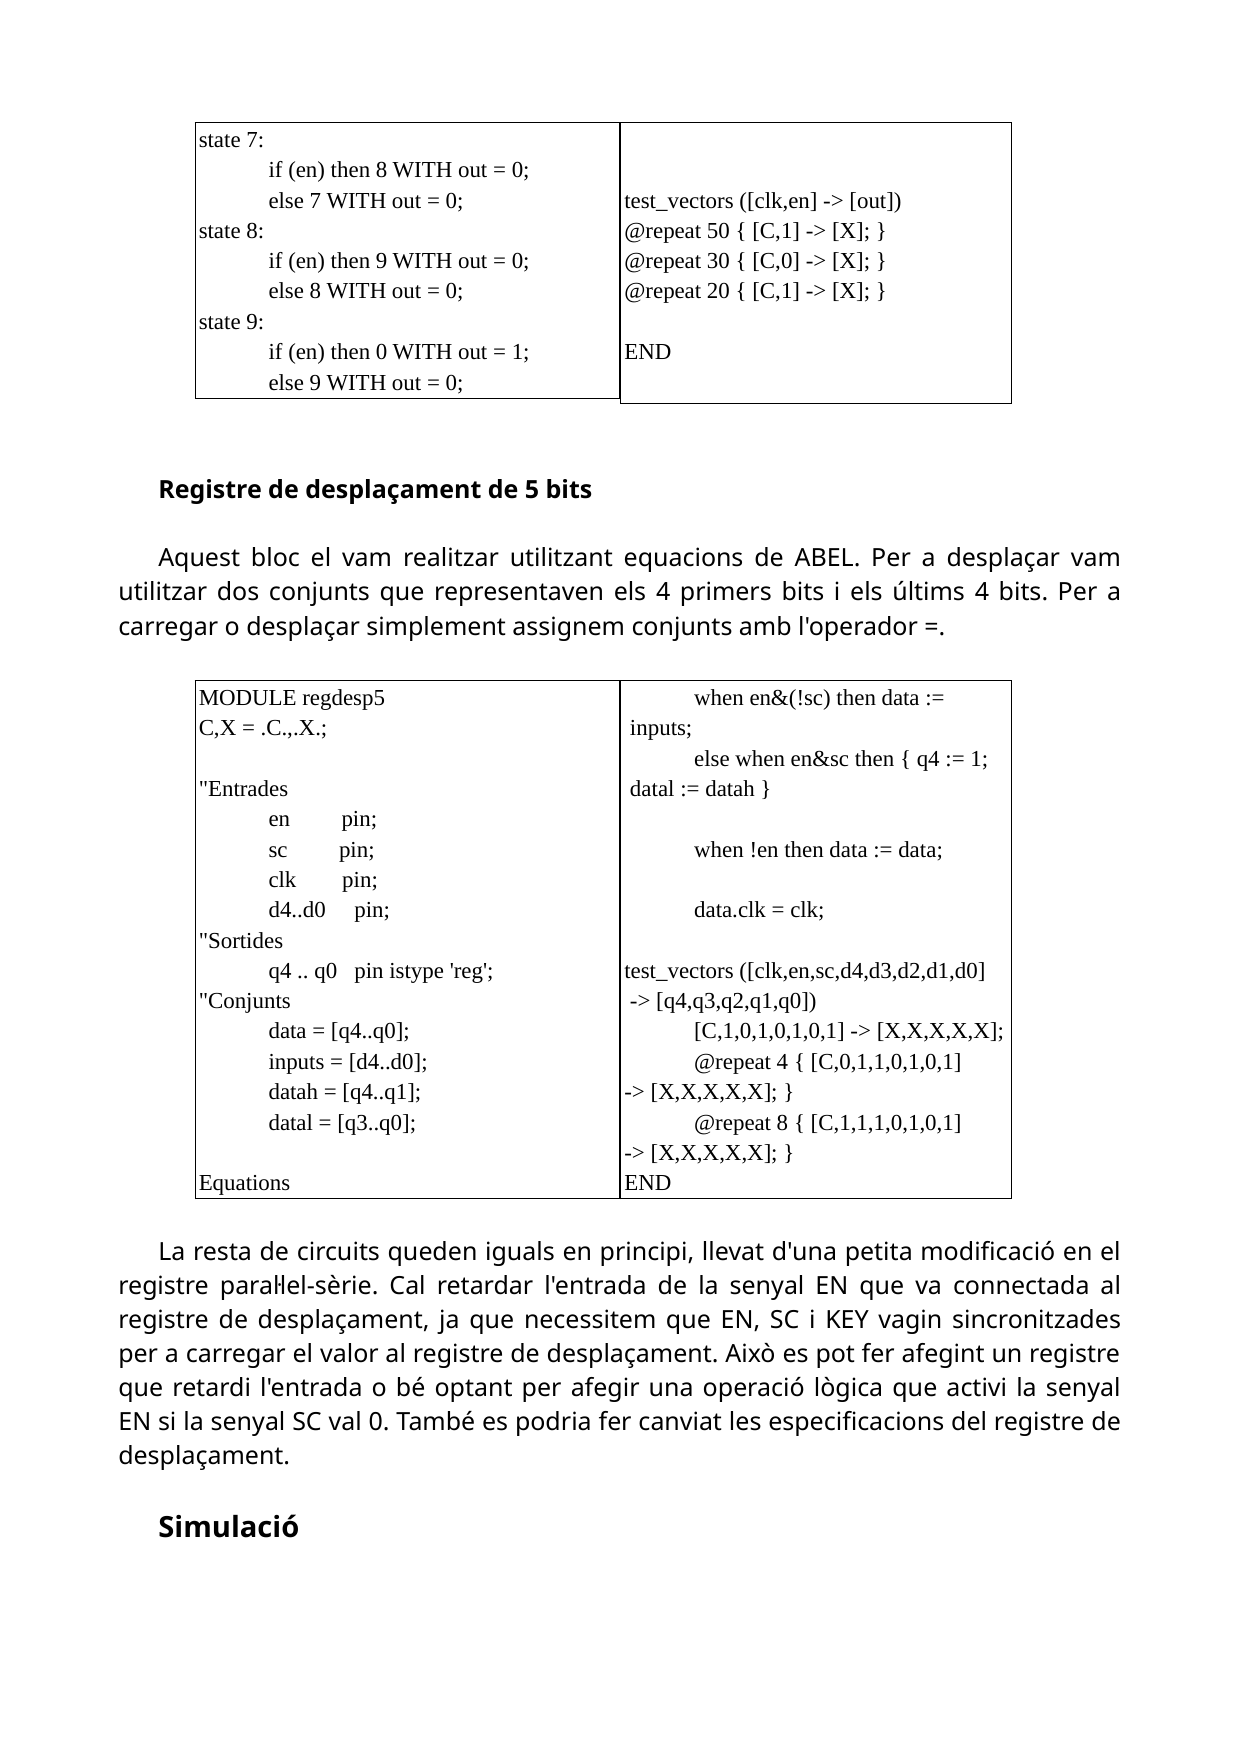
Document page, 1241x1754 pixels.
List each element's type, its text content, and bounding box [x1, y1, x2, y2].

text END [621, 1165, 1011, 1198]
text inputs; [621, 711, 1011, 741]
text data.clk = clk; [621, 892, 1011, 927]
text Aquest bloc el vam realitzar utilitzant equacions de ABEL. Per a desplaçar vam utilitzar dos conjunts que representaven els 4 primers bits i els últims 4 bits. Per a carregar o desplaçar simplement assignem conjunts amb l'operador =. [118, 540, 1122, 642]
text La resta de circuits queden iguals en principi, llevat d'una petita modificació en el registre paral·lel-sèrie. Cal retardar l'entrada de la senyal EN que va connectada al registre de desplaçament, ja que necessitem que EN, SC i KEY vagin sincronitzades per a carregar el valor al registre de desplaçament. Això es pot fer afegint un registre que retardi l'entrada o bé optant per afegir una operació lògica que activi la senyal EN si la senyal SC val 0. També es podria fer canviat les especificacions del registre de desplaçament. [118, 1233, 1122, 1472]
text en pin; [196, 801, 619, 832]
text q4 .. q0 pin istype 'reg'; [196, 953, 619, 983]
text if (en) then 9 WITH out = 0; [196, 243, 619, 274]
text @repeat 50 { [C,1] -> [X]; } [621, 213, 1011, 243]
text if (en) then 8 WITH out = 0; [196, 152, 619, 183]
text C,X = .C.,.X.; [196, 711, 619, 745]
text else 8 WITH out = 0; [196, 274, 619, 304]
text MODULE regdesp5 [196, 681, 619, 711]
text state 8: [196, 213, 619, 243]
text sc pin; [196, 832, 619, 862]
text END [621, 334, 1011, 368]
text Simulació [118, 1506, 1122, 1546]
text -> [X,X,X,X,X]; } [621, 1074, 1011, 1104]
text @repeat 8 { [C,1,1,1,0,1,0,1] [621, 1104, 1011, 1135]
text clk pin; [196, 862, 619, 892]
text if (en) then 0 WITH out = 1; [196, 334, 619, 364]
text datal := datah } [621, 771, 1011, 805]
text else 9 WITH out = 0; [196, 364, 619, 398]
text when !en then data := data; [621, 832, 1011, 866]
text test_vectors ([clk,en] -> [out]) [621, 183, 1011, 213]
text Equations [196, 1165, 619, 1198]
text @repeat 30 { [C,0] -> [X]; } [621, 243, 1011, 274]
text datah = [q4..q1]; [196, 1074, 619, 1104]
text "Conjunts [196, 983, 619, 1014]
text state 7: [196, 123, 619, 152]
text -> [q4,q3,q2,q1,q0]) [621, 983, 1011, 1014]
text else 7 WITH out = 0; [196, 183, 619, 213]
text test_vectors ([clk,en,sc,d4,d3,d2,d1,d0] [621, 953, 1011, 983]
text "Sortides [196, 923, 619, 953]
text Registre de desplaçament de 5 bits [118, 472, 1122, 506]
text [C,1,0,1,0,1,0,1] -> [X,X,X,X,X]; [621, 1014, 1011, 1044]
text data = [q4..q0]; [196, 1014, 619, 1044]
text when en&(!sc) then data := [621, 681, 1011, 711]
text inputs = [d4..d0]; [196, 1044, 619, 1074]
text else when en&sc then { q4 := 1; [621, 741, 1011, 771]
text @repeat 4 { [C,0,1,1,0,1,0,1] [621, 1044, 1011, 1074]
text -> [X,X,X,X,X]; } [621, 1135, 1011, 1165]
text state 9: [196, 304, 619, 334]
text @repeat 20 { [C,1] -> [X]; } [621, 274, 1011, 308]
text datal = [q3..q0]; [196, 1104, 619, 1139]
text d4..d0 pin; [196, 892, 619, 923]
text "Entrades [196, 771, 619, 801]
